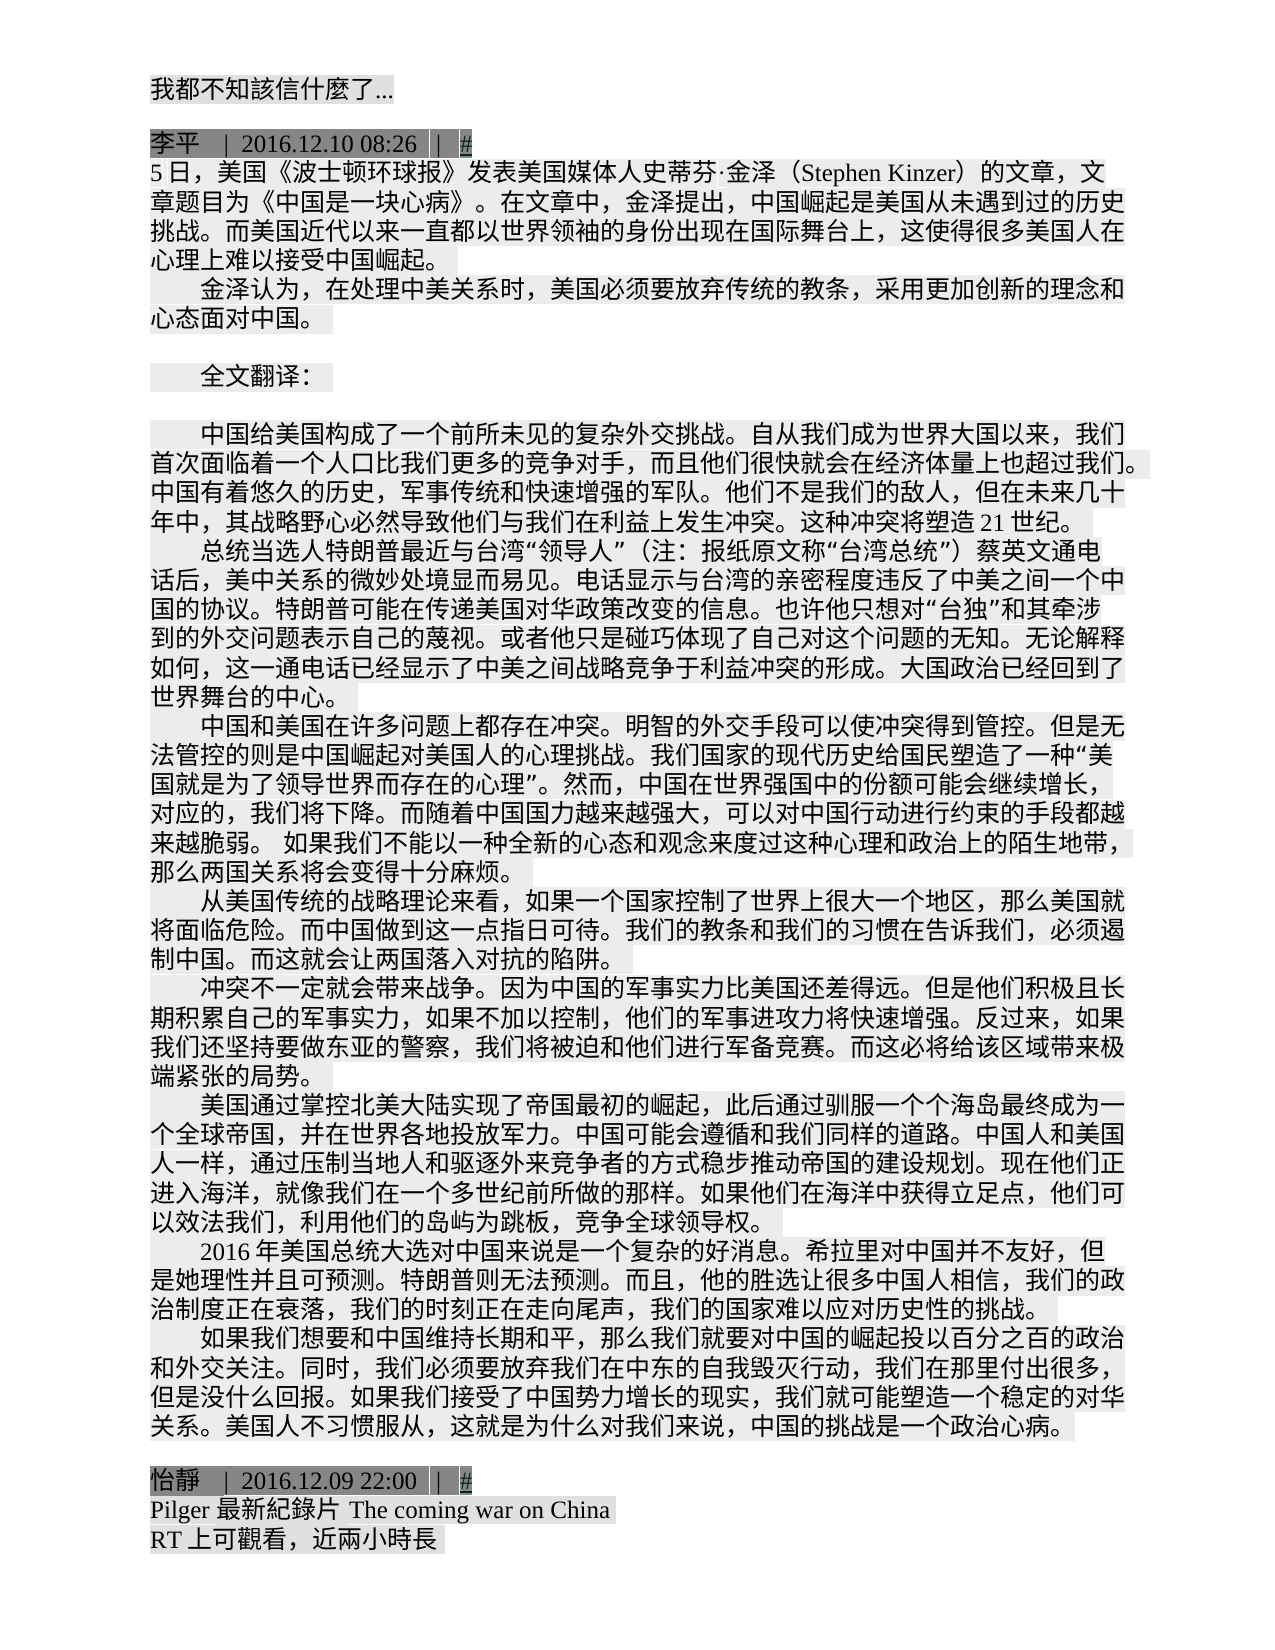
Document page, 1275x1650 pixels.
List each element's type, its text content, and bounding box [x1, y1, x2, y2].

text 5日，美国《波士顿环球报》发表美国媒体人史蒂芬·金泽（Stephen Kinzer）的文章，文章题目为《中国是一块心病》。在文章中，金泽提出，中国崛起是美国从未遇到过的历史挑战。而美国近代以来一直都以世界领袖的身份出现在国际舞台上，这使得很多美国人在心理上难以接受中国崛起。 金泽认为，在处理中美关系时，美国必须要放弃传统的教条，采用更加创新的理念和心态面对中国。 全文翻译： 中国给美国构成了一个前所未见的复杂外交挑战。自从我们成为世界大国以来，我们首次面临着一个人口比我们更多的竞争对手，而且他们很快就会在经济体量上也超过我们。中国有着悠久的历史，军事传统和快速增强的军队。他们不是我们的敌人，但在未来几十年中，其战略野心必然导致他们与我们在利益上发生冲突。这种冲突将塑造21世纪。 总统当选人特朗普最近与台湾“领导人”（注：报纸原文称“台湾总统”）蔡英文通电话后，美中关系的微妙处境显而易见。电话显示与台湾的亲密程度违反了中美之间一个中国的协议。特朗普可能在传递美国对华政策改变的信息。也许他只想对“台独”和其牵涉到的外交问题表示自己的蔑视。或者他只是碰巧体现了自己对这个问题的无知。无论解释如何，这一通电话已经显示了中美之间战略竞争于利益冲突的形成。大国政治已经回到了世界舞台的中心。 中国和美国在许多问题上都存在冲突。明智的外交手段可以使冲突得到管控。但是无法管控的则是中国崛起对美国人的心理挑战。我们国家的现代历史给国民塑造了一种“美国就是为了领导世界而存在的心理”。然而，中国在世界强国中的份额可能会继续增长，对应的，我们将下降。而随着中国国力越来越强大，可以对中国行动进行约束的手段都越来越脆弱。 如果我们不能以一种全新的心态和观念来度过这种心理和政治上的陌生地带，那么两国关系将会变得十分麻烦。 从美国传统的战略理论来看，如果一个国家控制了世界上很大一个地区，那么美国就将面临危险。而中国做到这一点指日可待。我们的教条和我们的习惯在告诉我们，必须遏制中国。而这就会让两国落入对抗的陷阱。 冲突不一定就会带来战争。因为中国的军事实力比美国还差得远。但是他们积极且长期积累自己的军事实力，如果不加以控制，他们的军事进攻力将快速增强。反过来，如果我们还坚持要做东亚的警察，我们将被迫和他们进行军备竞赛。而这必将给该区域带来极端紧张的局势。 美国通过掌控北美大陆实现了帝国最初的崛起，此后通过驯服一个个海岛最终成为一个全球帝国，并在世界各地投放军力。中国可能会遵循和我们同样的道路。中国人和美国人一样，通过压制当地人和驱逐外来竞争者的方式稳步推动帝国的建设规划。现在他们正进入海洋，就像我们在一个多世纪前所做的那样。如果他们在海洋中获得立足点，他们可以效法我们，利用他们的岛屿为跳板，竞争全球领导权。 2016年美国总统大选对中国来说是一个复杂的好消息。希拉里对中国并不友好，但是她理性并且可预测。特朗普则无法预测。而且，他的胜选让很多中国人相信，我们的政治制度正在衰落，我们的时刻正在走向尾声，我们的国家难以应对历史性的挑战。 如果我们想要和中国维持长期和平，那么我们就要对中国的崛起投以百分之百的政治和外交关注。同时，我们必须要放弃我们在中东的自我毁灭行动，我们在那里付出很多，但是没什么回报。如果我们接受了中国势力增长的现实，我们就可能塑造一个稳定的对华关系。美国人不习惯服从，这就是为什么对我们来说，中国的挑战是一个政治心病。 [150, 158, 1125, 1441]
text 李平 | 2016.12.10 08:26 | # [150, 129, 1125, 158]
text 我都不知該信什麼了... [150, 75, 1125, 104]
text 怡靜 | 2016.12.09 22:00 | # [150, 1466, 1125, 1496]
text Pilger 最新紀錄片 The coming war on China RT上可觀看，近兩小時長 [150, 1496, 1125, 1554]
